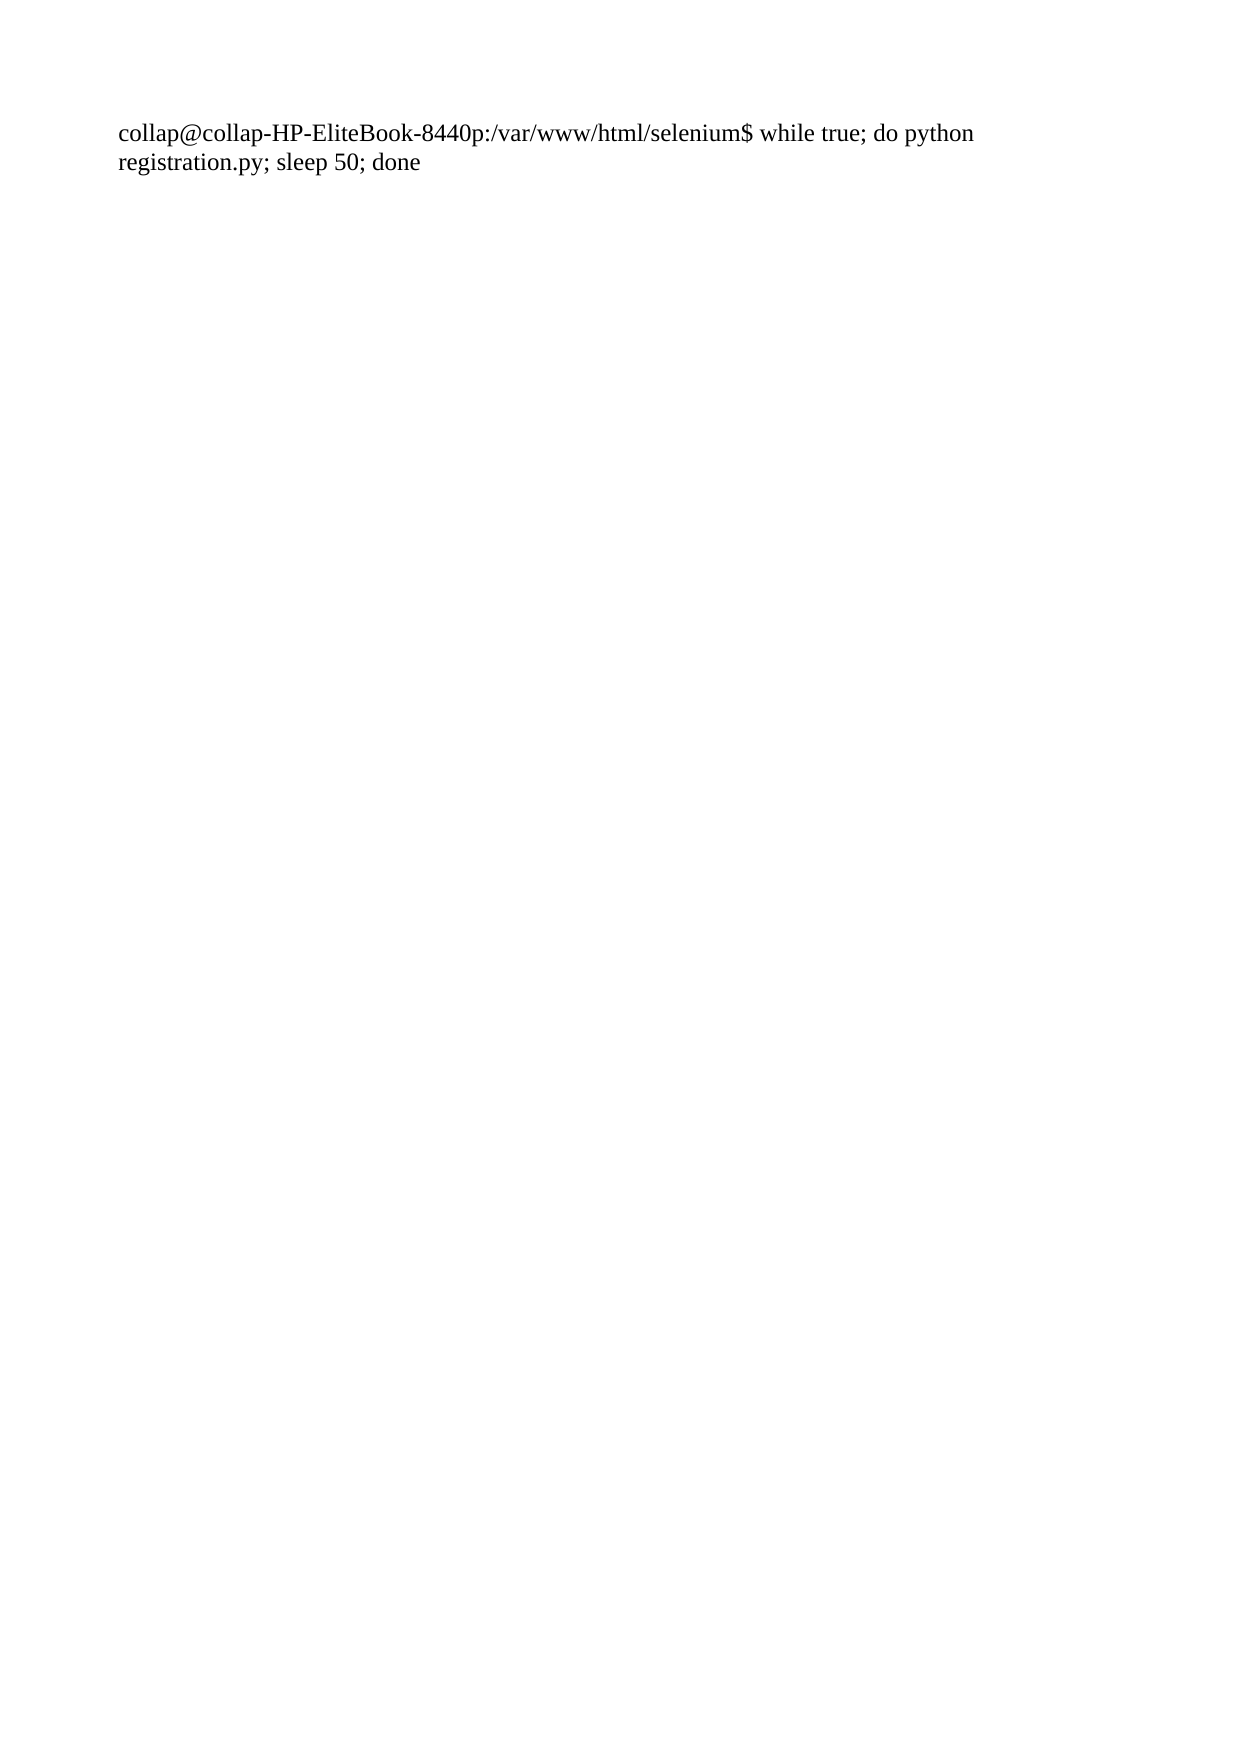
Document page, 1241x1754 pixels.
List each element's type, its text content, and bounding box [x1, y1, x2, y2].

text collap@collap-HP-EliteBook-8440p:/var/www/html/selenium$ while true; do python registration.py; sleep 50; done [118, 118, 1122, 176]
